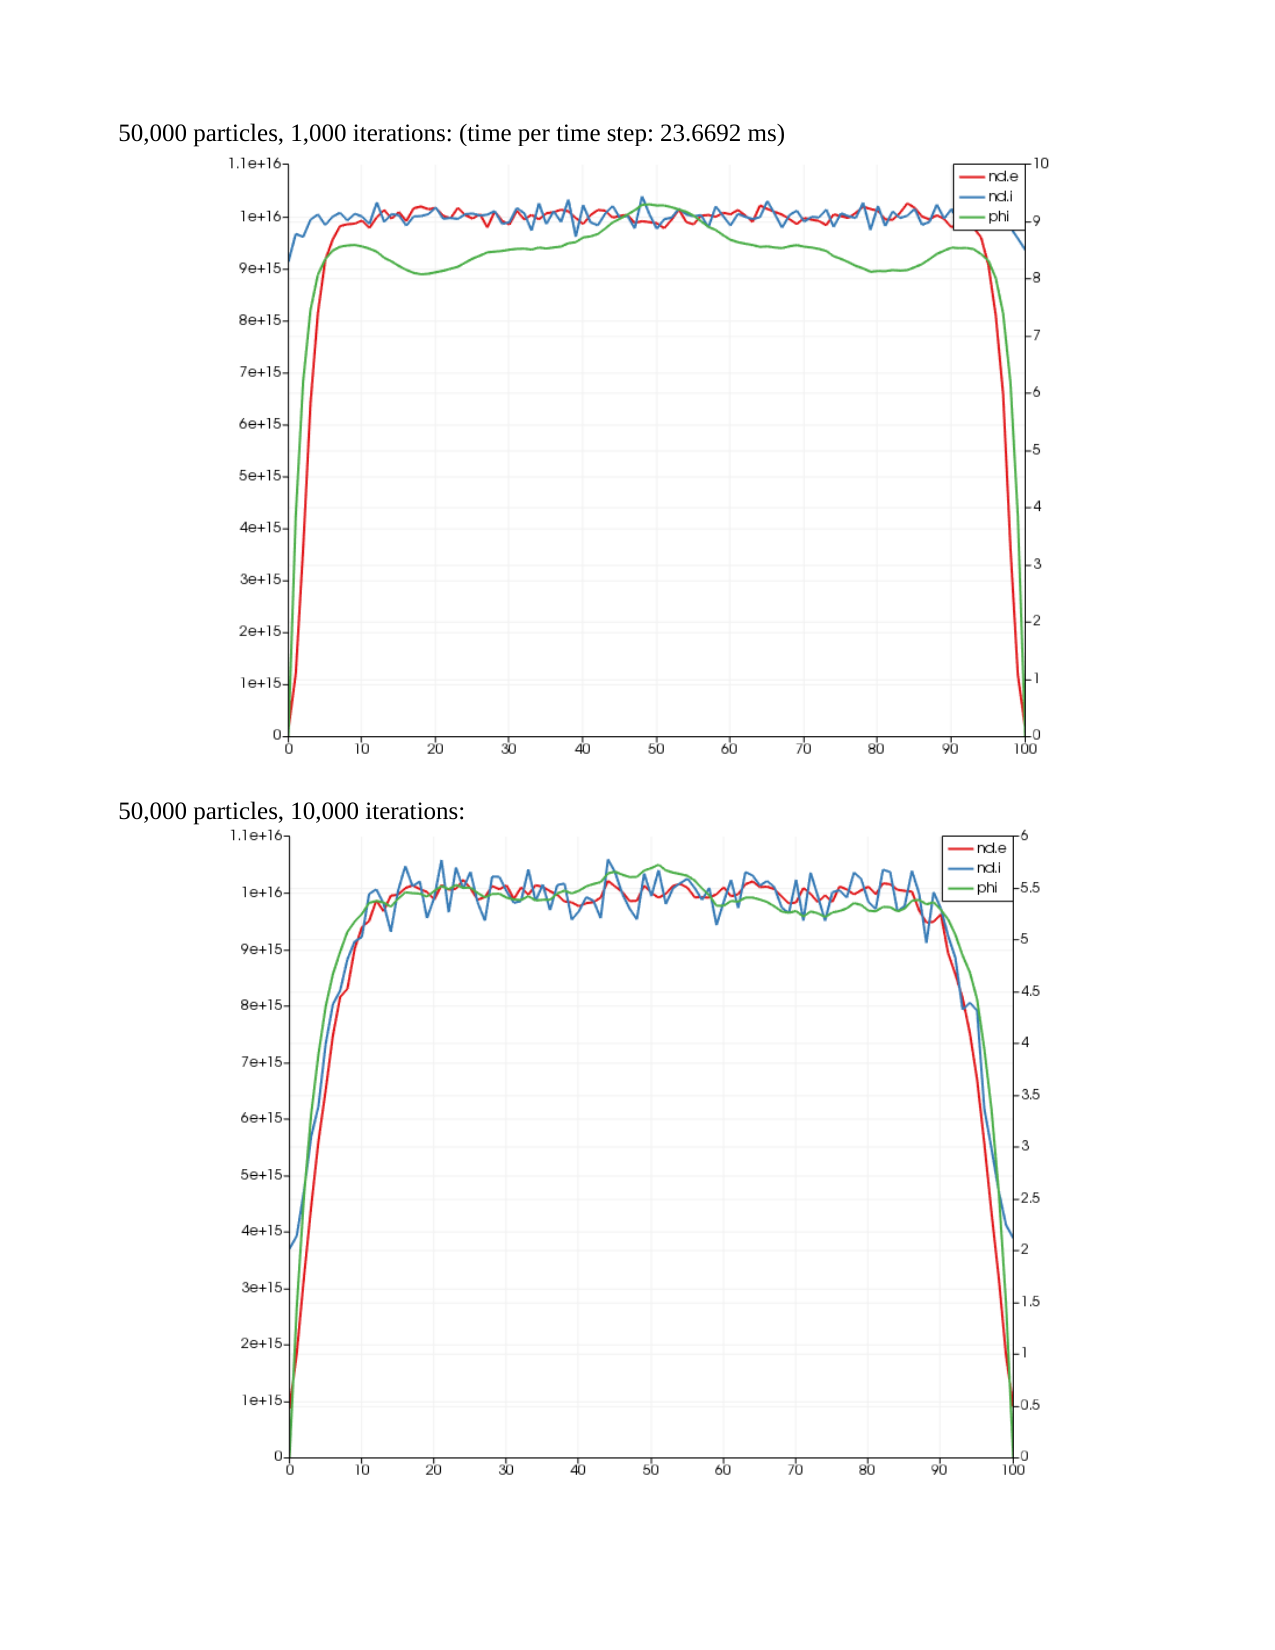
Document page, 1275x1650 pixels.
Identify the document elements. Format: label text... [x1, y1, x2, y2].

picture [225, 824, 1050, 1483]
text 50,000 particles, 1,000 iterations: (time per time step: 23.6692 ms) [118, 118, 1157, 147]
picture [222, 146, 1053, 768]
text 50,000 particles, 10,000 iterations: [118, 796, 1157, 825]
